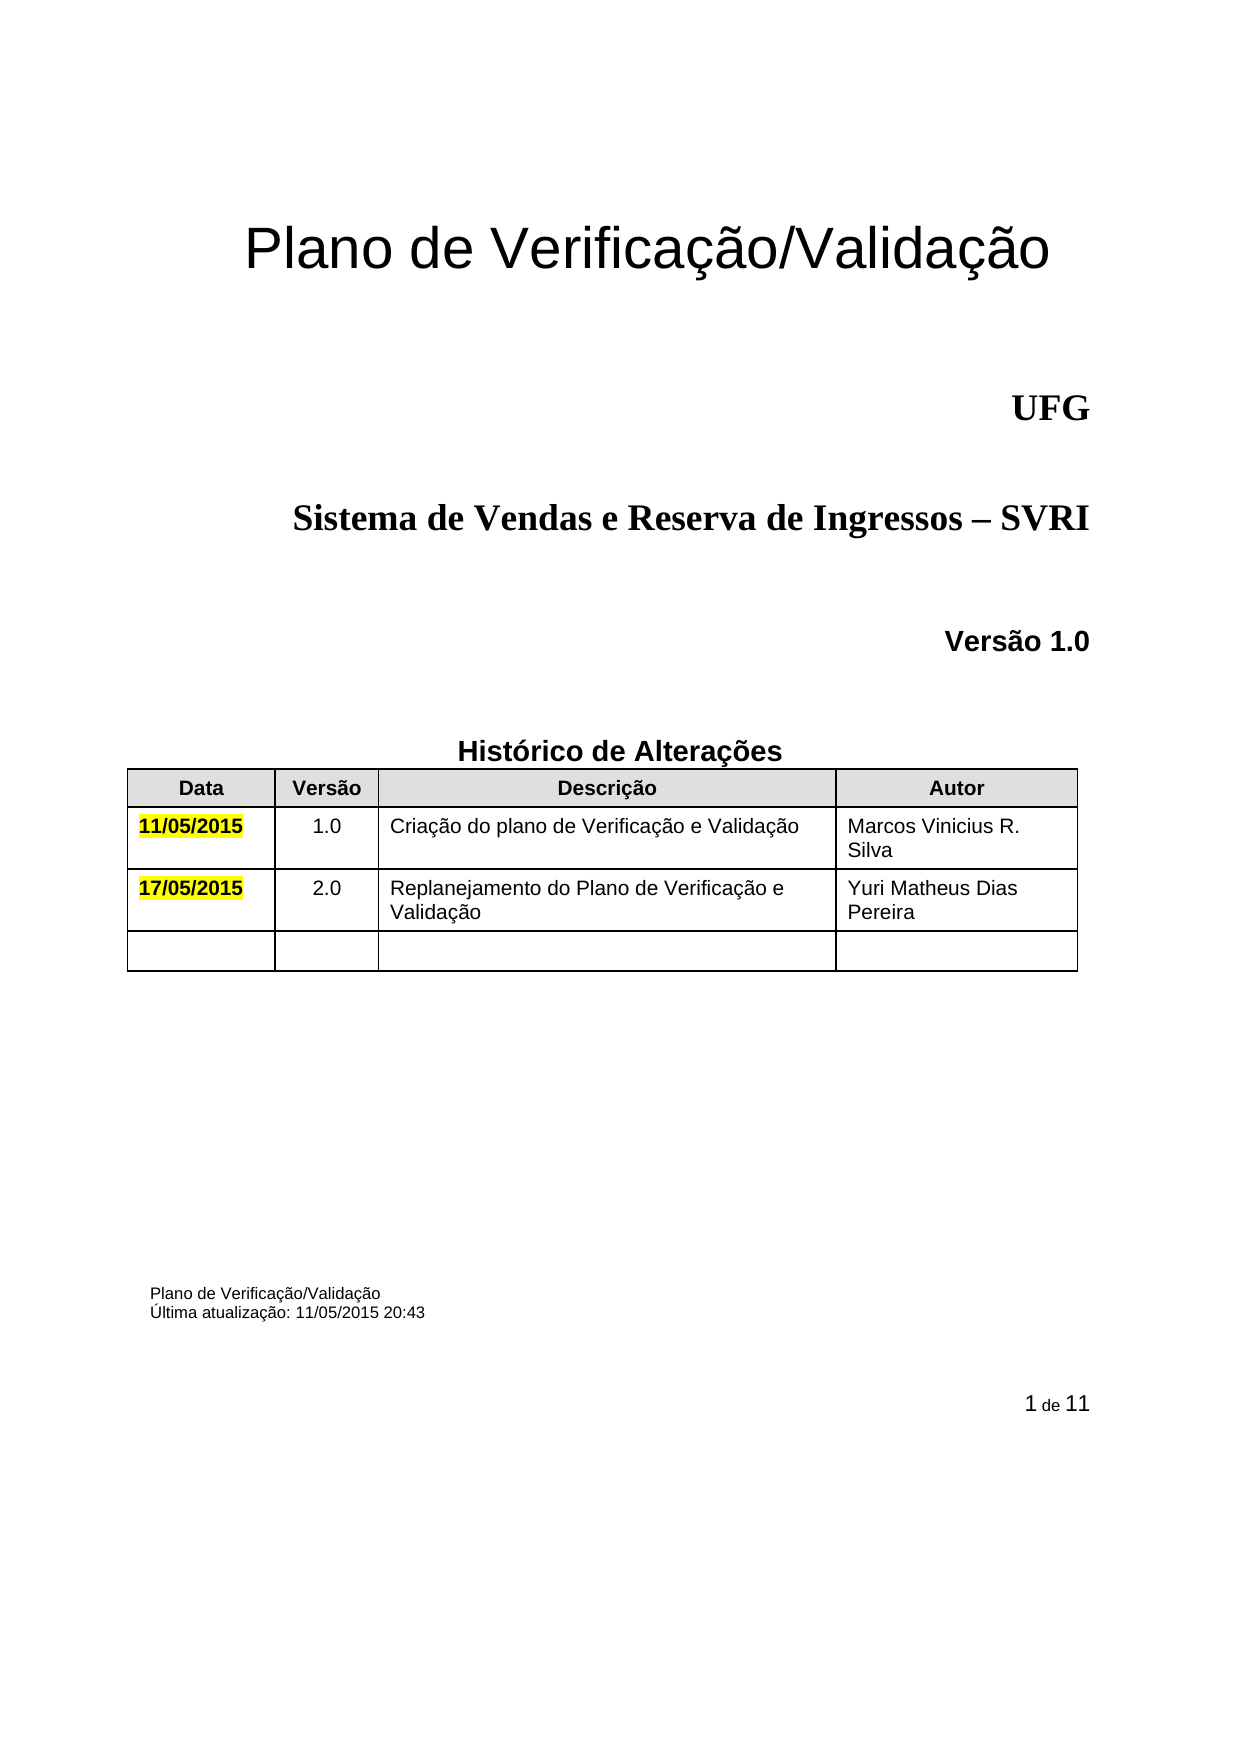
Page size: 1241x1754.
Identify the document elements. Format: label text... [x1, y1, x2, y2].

table_cell 2.0 [276, 870, 378, 930]
table_cell [379, 932, 835, 970]
table_cell [276, 932, 378, 970]
table_cell Yuri Matheus Dias Pereira [837, 870, 1077, 930]
table_cell [837, 932, 1077, 970]
text UFG [150, 385, 1090, 428]
table_header Autor [837, 770, 1077, 806]
text Histórico de Alterações [150, 734, 1090, 768]
table_header Descrição [379, 770, 835, 806]
table_cell 1.0 [276, 808, 378, 868]
table_cell 11/05/2015 [128, 808, 274, 868]
table_header Versão [276, 770, 378, 806]
table_cell Criação do plano de Verificação e Validação [379, 808, 835, 868]
text Versão 1.0 [150, 624, 1090, 658]
table_cell Replanejamento do Plano de Verificação e Validação [379, 870, 835, 930]
text Plano de Verificação/Validação [150, 214, 1146, 281]
text Sistema de Vendas e Reserva de Ingressos – SVRI [150, 495, 1090, 538]
table_cell [128, 932, 274, 970]
table_cell Marcos Vinicius R. Silva [837, 808, 1077, 868]
table_cell 17/05/2015 [128, 870, 274, 930]
table_header Data [128, 770, 274, 806]
